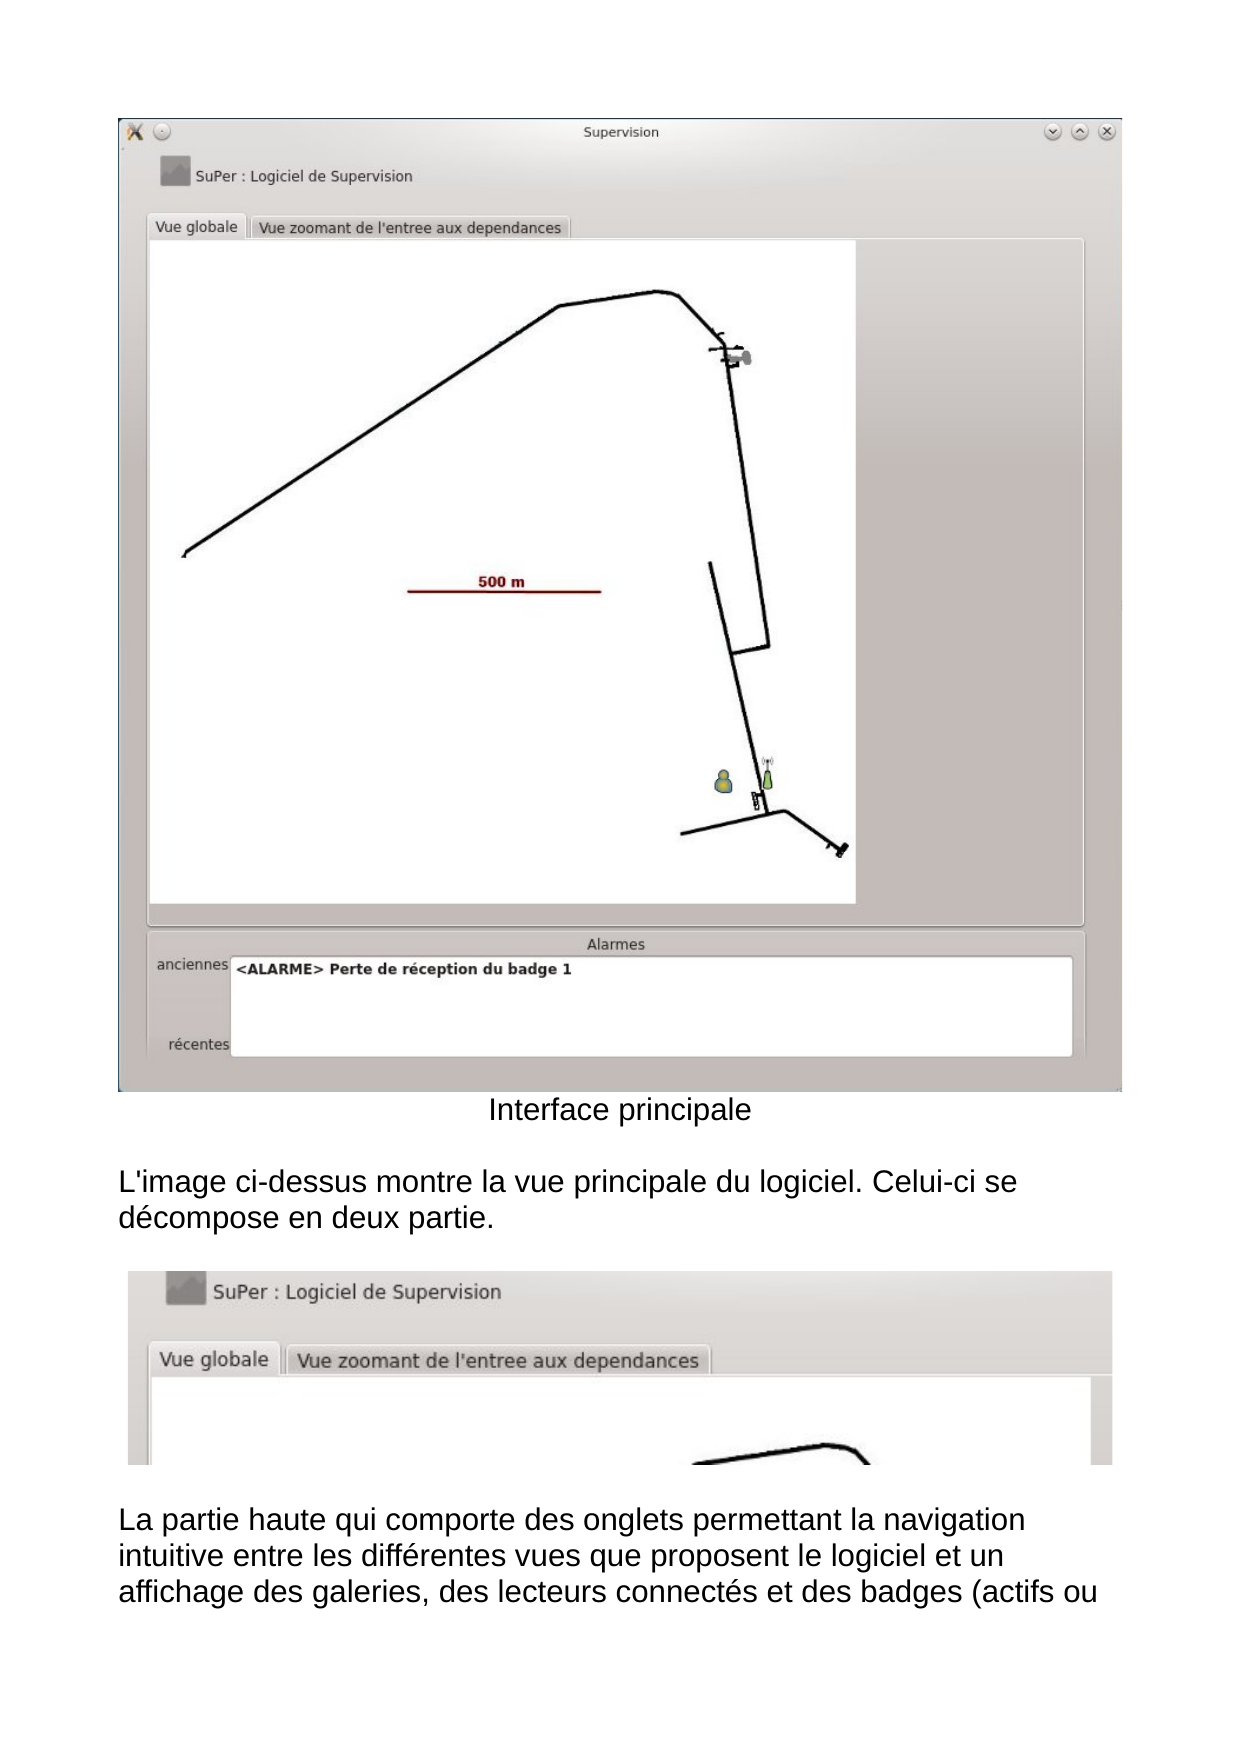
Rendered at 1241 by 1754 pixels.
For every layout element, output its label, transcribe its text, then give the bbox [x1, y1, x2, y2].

text L'image ci-dessus montre la vue principale du logiciel. Celui-ci se décompose en deux partie. [118, 1163, 1122, 1235]
text Interface principale [118, 1092, 1122, 1127]
picture [118, 118, 1123, 1092]
picture [127, 1271, 1113, 1465]
text La partie haute qui comporte des onglets permettant la navigation intuitive entre les différentes vues que proposent le logiciel et un affichage des galeries, des lecteurs connectés et des badges (actifs ou [118, 1501, 1122, 1609]
